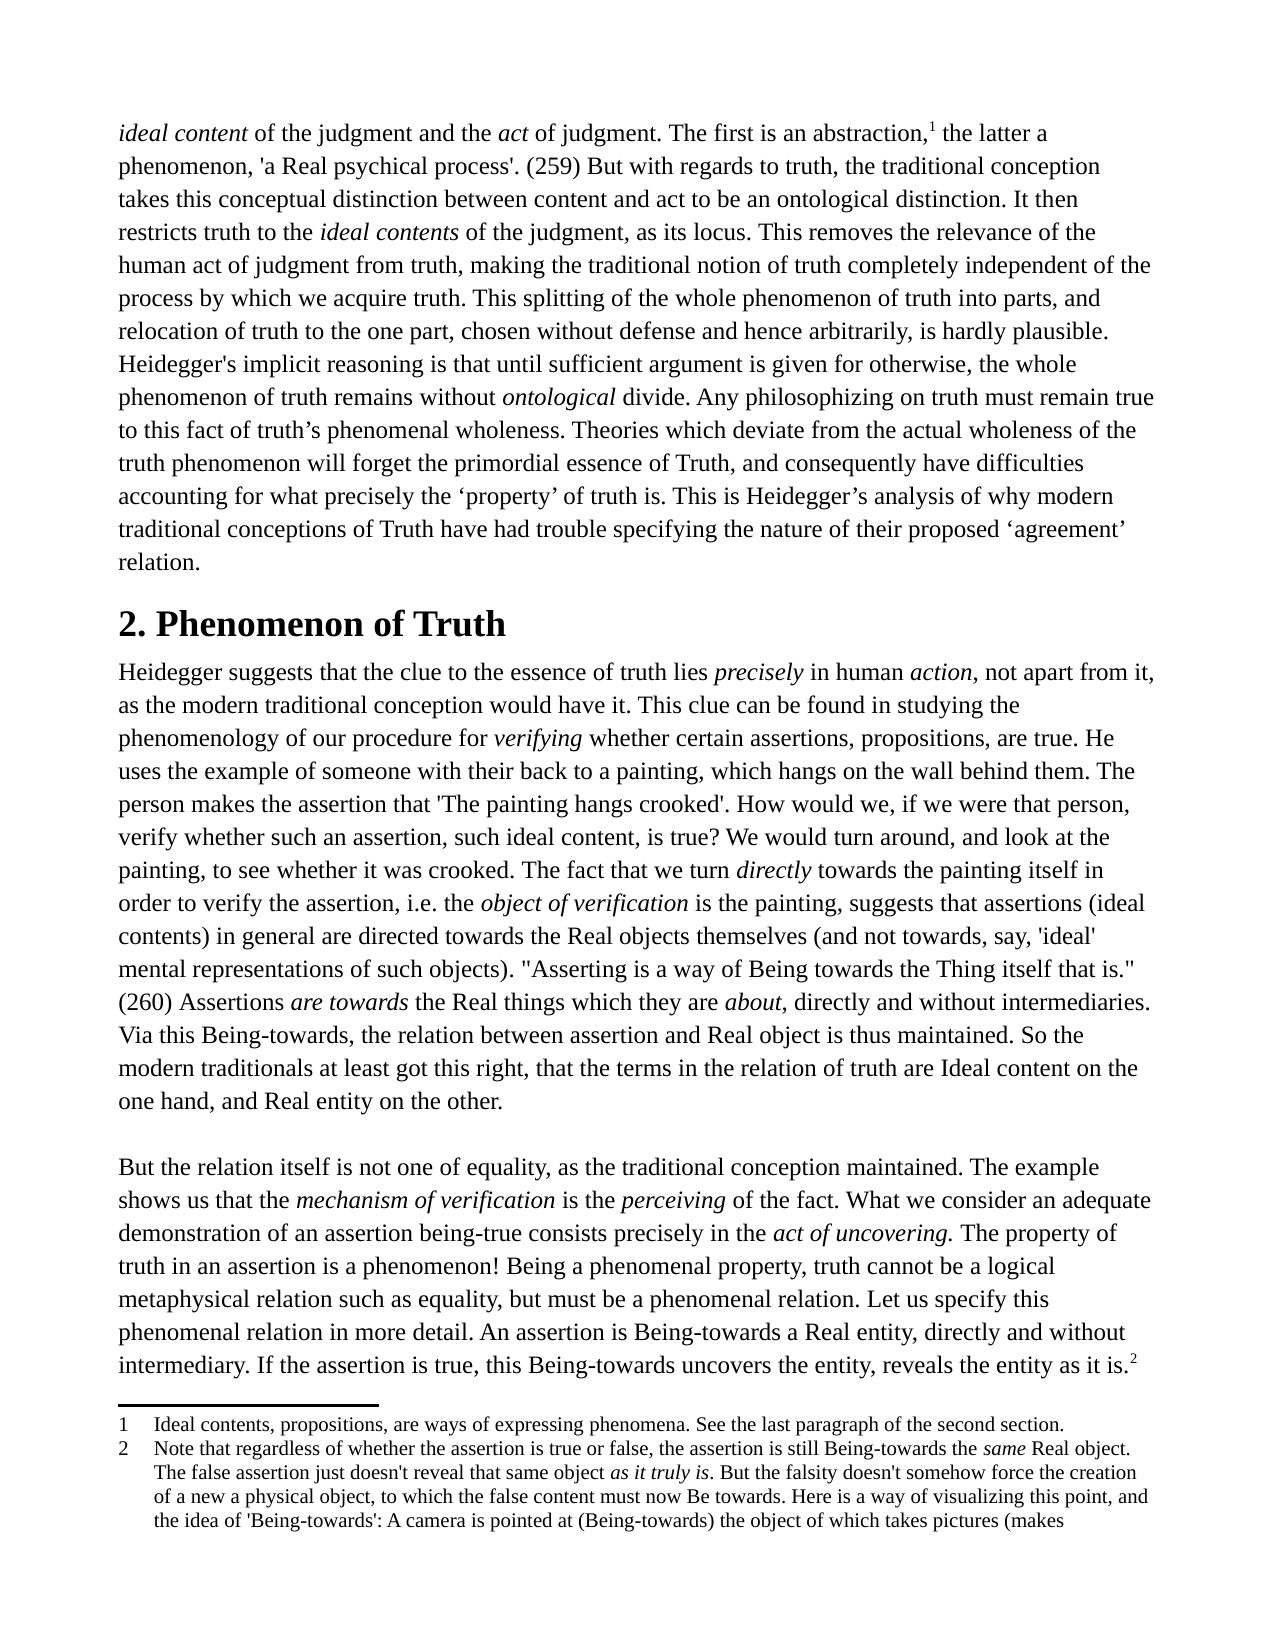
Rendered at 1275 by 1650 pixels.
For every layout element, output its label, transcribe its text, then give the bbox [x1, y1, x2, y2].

text ideal content of the judgment and the act of judgment. The first is an abstraction, the latter a phenomenon, 'a Real psychical process'. (259) But with regards to truth, the traditional conception takes this conceptual distinction between content and act to be an ontological distinction. It then restricts truth to the ideal contents of the judgment, as its locus. This removes the relevance of the human act of judgment from truth, making the traditional notion of truth completely independent of the process by which we acquire truth. This splitting of the whole phenomenon of truth into parts, and relocation of truth to the one part, chosen without defense and hence arbitrarily, is hardly plausible. Heidegger's implicit reasoning is that until sufficient argument is given for otherwise, the whole phenomenon of truth remains without ontological divide. Any philosophizing on truth must remain true to this fact of truth’s phenomenal wholeness. Theories which deviate from the actual wholeness of the truth phenomenon will forget the primordial essence of Truth, and consequently have difficulties accounting for what precisely the ‘property’ of truth is. This is Heidegger’s analysis of why modern traditional conceptions of Truth have had trouble specifying the nature of their proposed ‘agreement’ relation. [118, 118, 1157, 576]
text Ideal contents, propositions, are ways of expressing phenomena. See the last paragraph of the second section. [118, 1412, 1157, 1436]
text But the relation itself is not one of equality, as the traditional conception maintained. The example shows us that the mechanism of verification is the perceiving of the fact. What we consider an adequate demonstration of an assertion being-true consists precisely in the act of uncovering. The property of truth in an assertion is a phenomenon! Being a phenomenal property, truth cannot be a logical metaphysical relation such as equality, but must be a phenomenal relation. Let us specify this phenomenal relation in more detail. An assertion is Being-towards a Real entity, directly and without intermediary. If the assertion is true, this Being-towards uncovers the entity, reveals the entity as it is. The phenomenon of truth can thus be defined as a Being-towards which is uncovering, a Being-uncovering. Note that this phenomenon of uncovering manifests itself in two mutually implying ways: The act of uncovering on the part of the knower (e.g. an assertion or Dasein), and the state of uncoveredness on the part of the entity. This dual manifestation of the phenomenon of truth, as uncovering and uncoveredness, suggests that truth, rather than being a relation of ‘agreement’ whatever that means, is a relation of actor-recipient interaction, or a perpetrator-victim relation. A perpetrator and a victim are two terms related not by equality, but by an act, executed by the perpetrator upon the victim. In the same way, the true assertion does something to the Real object, towards which the assertion is: namely, the assertion 'uncovers' the Real object. “The Being-true (truth) of the assertion must be understood as Being-uncovering*. Thus truth has by no means the structure of an agreement between knowing and the object in the sense of a likening of one entity (the subject) to another (the Object).” (261) [118, 1152, 1157, 1379]
text Note that regardless of whether the assertion is true or false, the assertion is still Being-towards the same Real object. The false assertion just doesn't reveal that same object as it truly is. But the falsity doesn't somehow force the creation of a new a physical object, to which the false content must now Be towards. Here is a way of visualizing this point, and the idea of 'Being-towards': A camera is pointed at (Being-towards) the object of which takes pictures (makes [118, 1436, 1157, 1532]
text Heidegger suggests that the clue to the essence of truth lies precisely in human action, not apart from it, as the modern traditional conception would have it. This clue can be found in studying the phenomenology of our procedure for verifying whether certain assertions, propositions, are true. He uses the example of someone with their back to a painting, which hangs on the wall behind them. The person makes the assertion that 'The painting hangs crooked'. How would we, if we were that person, verify whether such an assertion, such ideal content, is true? We would turn around, and look at the painting, to see whether it was crooked. The fact that we turn directly towards the painting itself in order to verify the assertion, i.e. the object of verification is the painting, suggests that assertions (ideal contents) in general are directed towards the Real objects themselves (and not towards, say, 'ideal' mental representations of such objects). "Asserting is a way of Being towards the Thing itself that is." (260) Assertions are towards the Real things which they are about, directly and without intermediaries. Via this Being-towards, the relation between assertion and Real object is thus maintained. So the modern traditionals at least got this right, that the terms in the relation of truth are Ideal content on the one hand, and Real entity on the other. [118, 657, 1157, 1115]
subtitle 2. Phenomenon of Truth [118, 601, 1157, 644]
